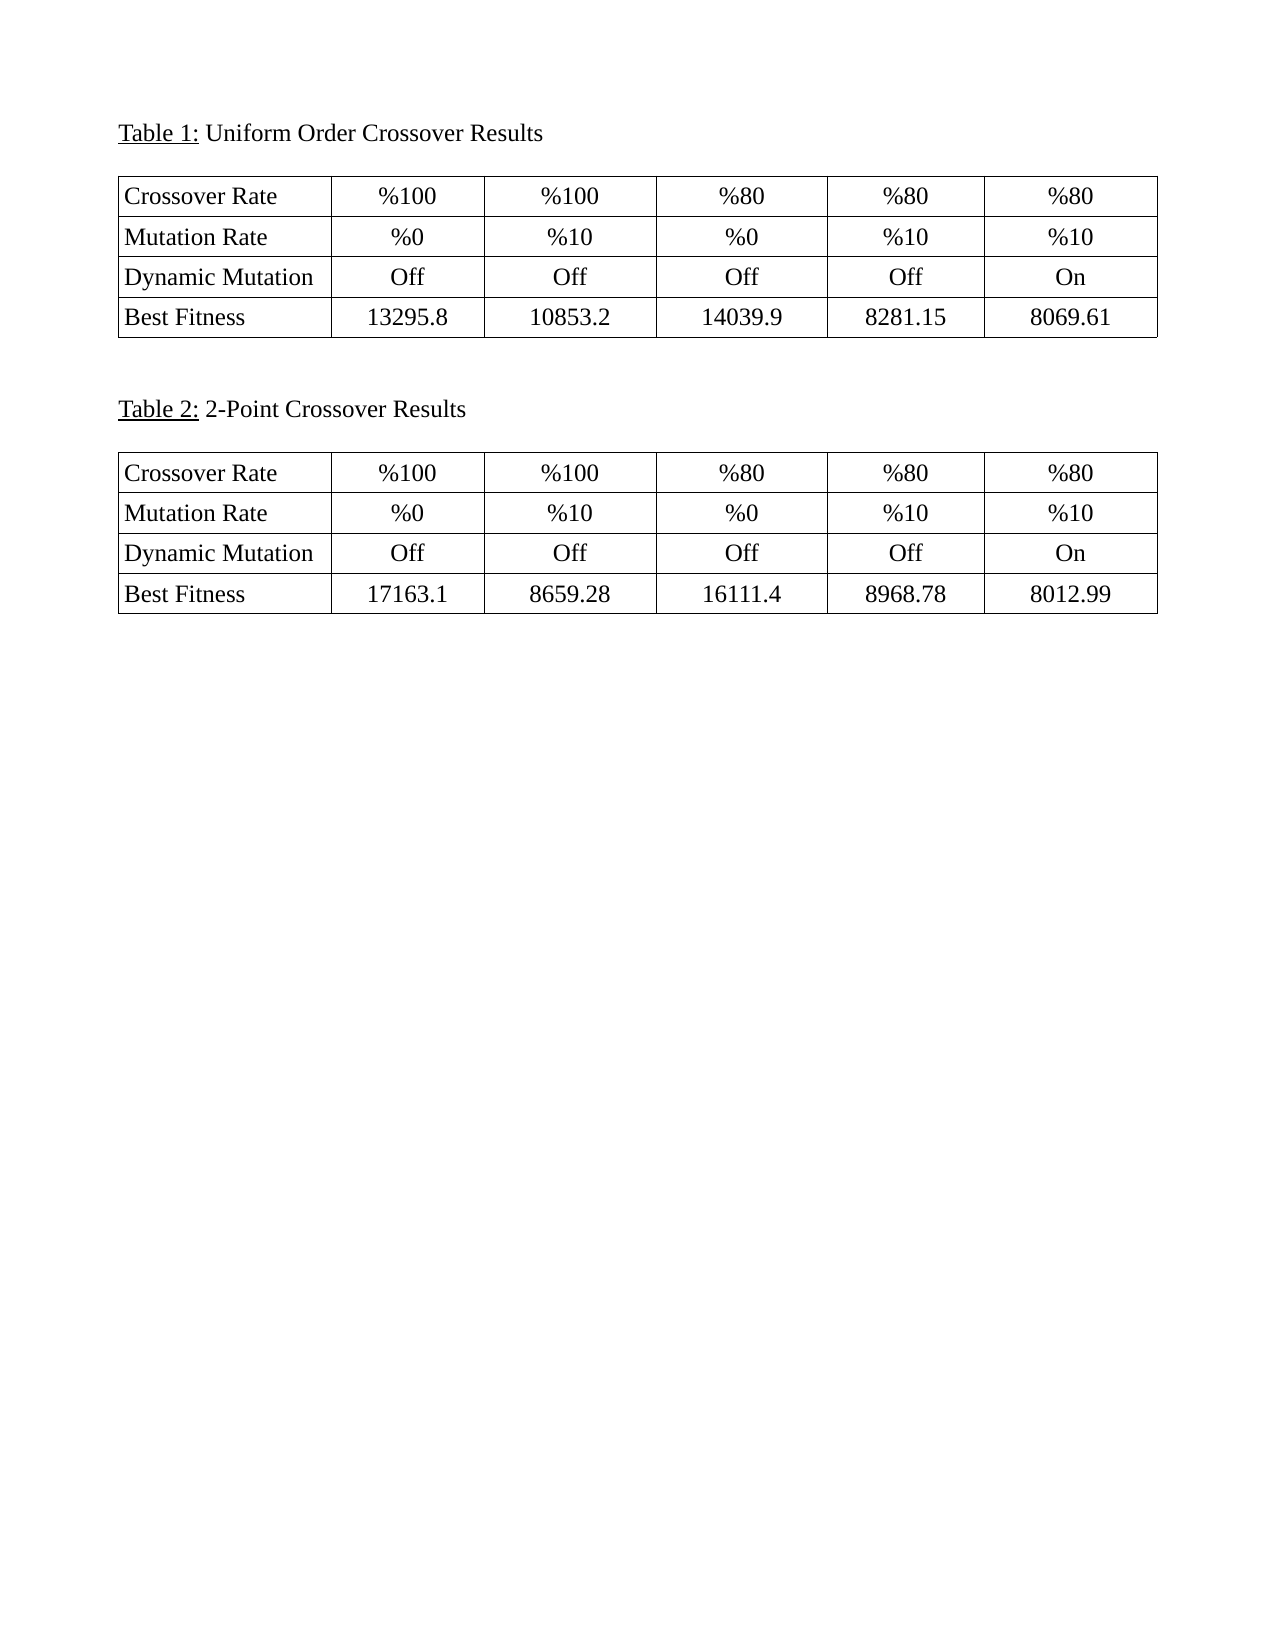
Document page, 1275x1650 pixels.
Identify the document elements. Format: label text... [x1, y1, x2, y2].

table_cell 8968.78 [828, 574, 984, 613]
table_cell Off [657, 534, 827, 573]
table_cell Off [485, 534, 656, 573]
table_header %80 [828, 453, 984, 492]
table_header %100 [485, 453, 656, 492]
table_cell 8281.15 [828, 298, 984, 337]
text Table 2: 2-Point Crossover Results [118, 394, 1157, 423]
table_cell %10 [828, 493, 984, 533]
table_cell Off [828, 257, 984, 297]
table_header %100 [332, 453, 484, 492]
table_cell Off [332, 257, 484, 297]
table_cell %10 [828, 217, 984, 256]
table_cell Off [485, 257, 656, 297]
table_header Crossover Rate [119, 453, 331, 492]
table_cell Best Fitness [119, 574, 331, 613]
table_cell Mutation Rate [119, 217, 331, 256]
table_header %80 [985, 177, 1157, 216]
table_cell 8012.99 [985, 574, 1157, 613]
table_header Crossover Rate [119, 177, 331, 216]
table_header %80 [657, 177, 827, 216]
table_cell 8659.28 [485, 574, 656, 613]
table_cell %10 [985, 493, 1157, 533]
table_cell Off [828, 534, 984, 573]
table_cell Mutation Rate [119, 493, 331, 533]
table_cell %0 [657, 493, 827, 533]
table_cell 8069.61 [985, 298, 1157, 337]
table_cell On [985, 257, 1157, 297]
table_cell %10 [485, 493, 656, 533]
table_cell Dynamic Mutation [119, 534, 331, 573]
table_cell %10 [985, 217, 1157, 256]
table_cell 13295.8 [332, 298, 484, 337]
table_header %80 [828, 177, 984, 216]
table_cell Off [657, 257, 827, 297]
table_cell Off [332, 534, 484, 573]
table_cell Best Fitness [119, 298, 331, 337]
table_cell 14039.9 [657, 298, 827, 337]
table_header %100 [485, 177, 656, 216]
table_header %80 [985, 453, 1157, 492]
table_cell %0 [332, 493, 484, 533]
text Table 1: Uniform Order Crossover Results [118, 118, 1157, 147]
table_header %80 [657, 453, 827, 492]
table_cell 16111.4 [657, 574, 827, 613]
table_cell %10 [485, 217, 656, 256]
table_cell Dynamic Mutation [119, 257, 331, 297]
table_cell On [985, 534, 1157, 573]
table_cell %0 [657, 217, 827, 256]
table_header %100 [332, 177, 484, 216]
table_cell 10853.2 [485, 298, 656, 337]
table_cell %0 [332, 217, 484, 256]
table_cell 17163.1 [332, 574, 484, 613]
